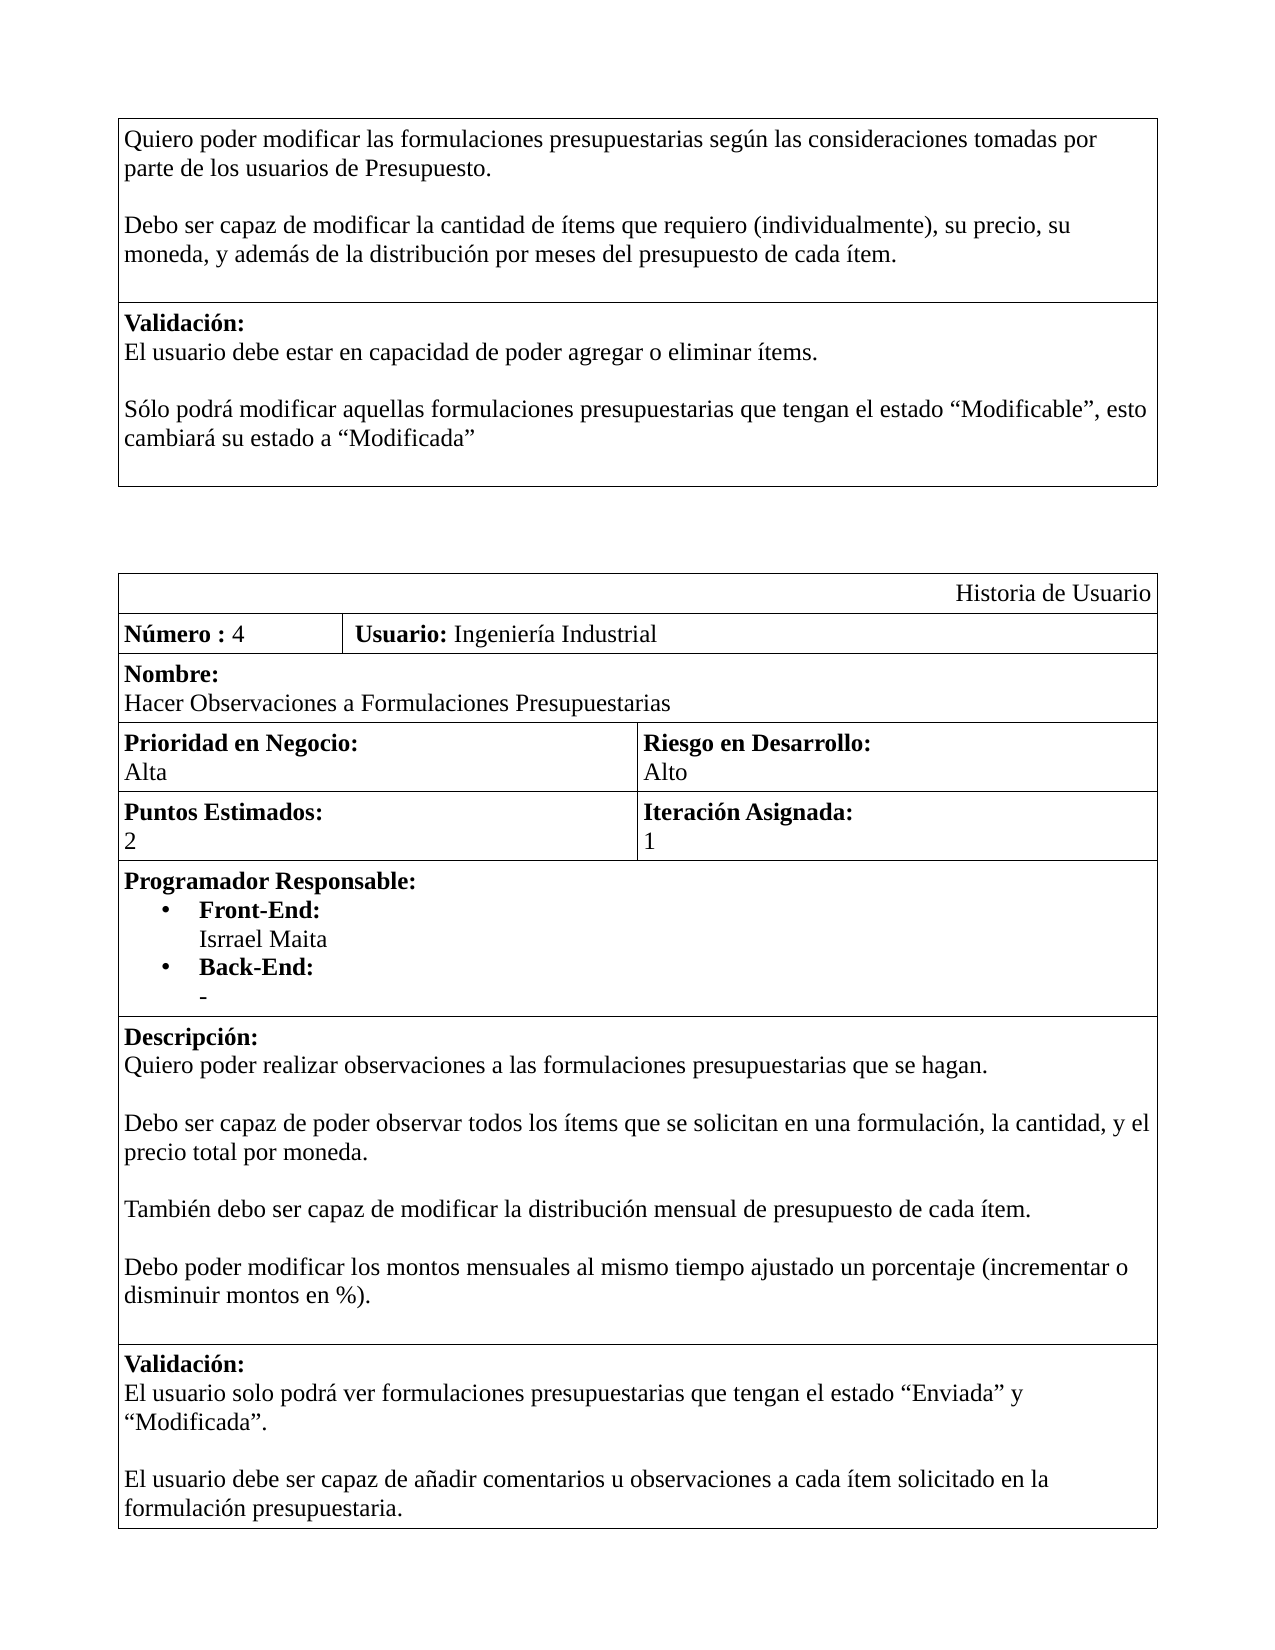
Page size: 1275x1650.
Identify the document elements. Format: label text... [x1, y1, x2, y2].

table_cell Prioridad en Negocio: Alta [119, 723, 637, 791]
table_cell Descripción: Quiero poder realizar observaciones a las formulaciones presupuestarias que se hagan. Debo ser capaz de poder observar todos los ítems que se solicitan en una formulación, la cantidad, y el precio total por moneda. También debo ser capaz de modificar la distribución mensual de presupuesto de cada ítem. Debo poder modificar los montos mensuales al mismo tiempo ajustado un porcentaje (incrementar o disminuir montos en %). [119, 1017, 1157, 1343]
table_cell Usuario: Ingeniería Industrial [343, 614, 1157, 653]
table_cell Iteración Asignada: 1 [638, 792, 1157, 860]
table_cell Quiero poder modificar las formulaciones presupuestarias según las consideraciones tomadas por parte de los usuarios de Presupuesto. Debo ser capaz de modificar la cantidad de ítems que requiero (individualmente), su precio, su moneda, y además de la distribución por meses del presupuesto de cada ítem. [119, 119, 1157, 302]
table_header Historia de Usuario [119, 574, 1157, 613]
table_cell Validación: El usuario debe estar en capacidad de poder agregar o eliminar ítems. Sólo podrá modificar aquellas formulaciones presupuestarias que tengan el estado “Modificable”, esto cambiará su estado a “Modificada” [119, 303, 1157, 486]
table_cell Puntos Estimados: 2 [119, 792, 637, 860]
table_cell Validación: El usuario solo podrá ver formulaciones presupuestarias que tengan el estado “Enviada” y “Modificada”. El usuario debe ser capaz de añadir comentarios u observaciones a cada ítem solicitado en la formulación presupuestaria. [119, 1345, 1157, 1528]
table_cell Riesgo en Desarrollo: Alto [638, 723, 1157, 791]
table_cell Nombre: Hacer Observaciones a Formulaciones Presupuestarias [119, 654, 1157, 722]
table_cell Número : 4 [119, 614, 342, 653]
table_cell Programador Responsable: Front-End: Isrrael Maita Back-End: - [119, 861, 1157, 1016]
